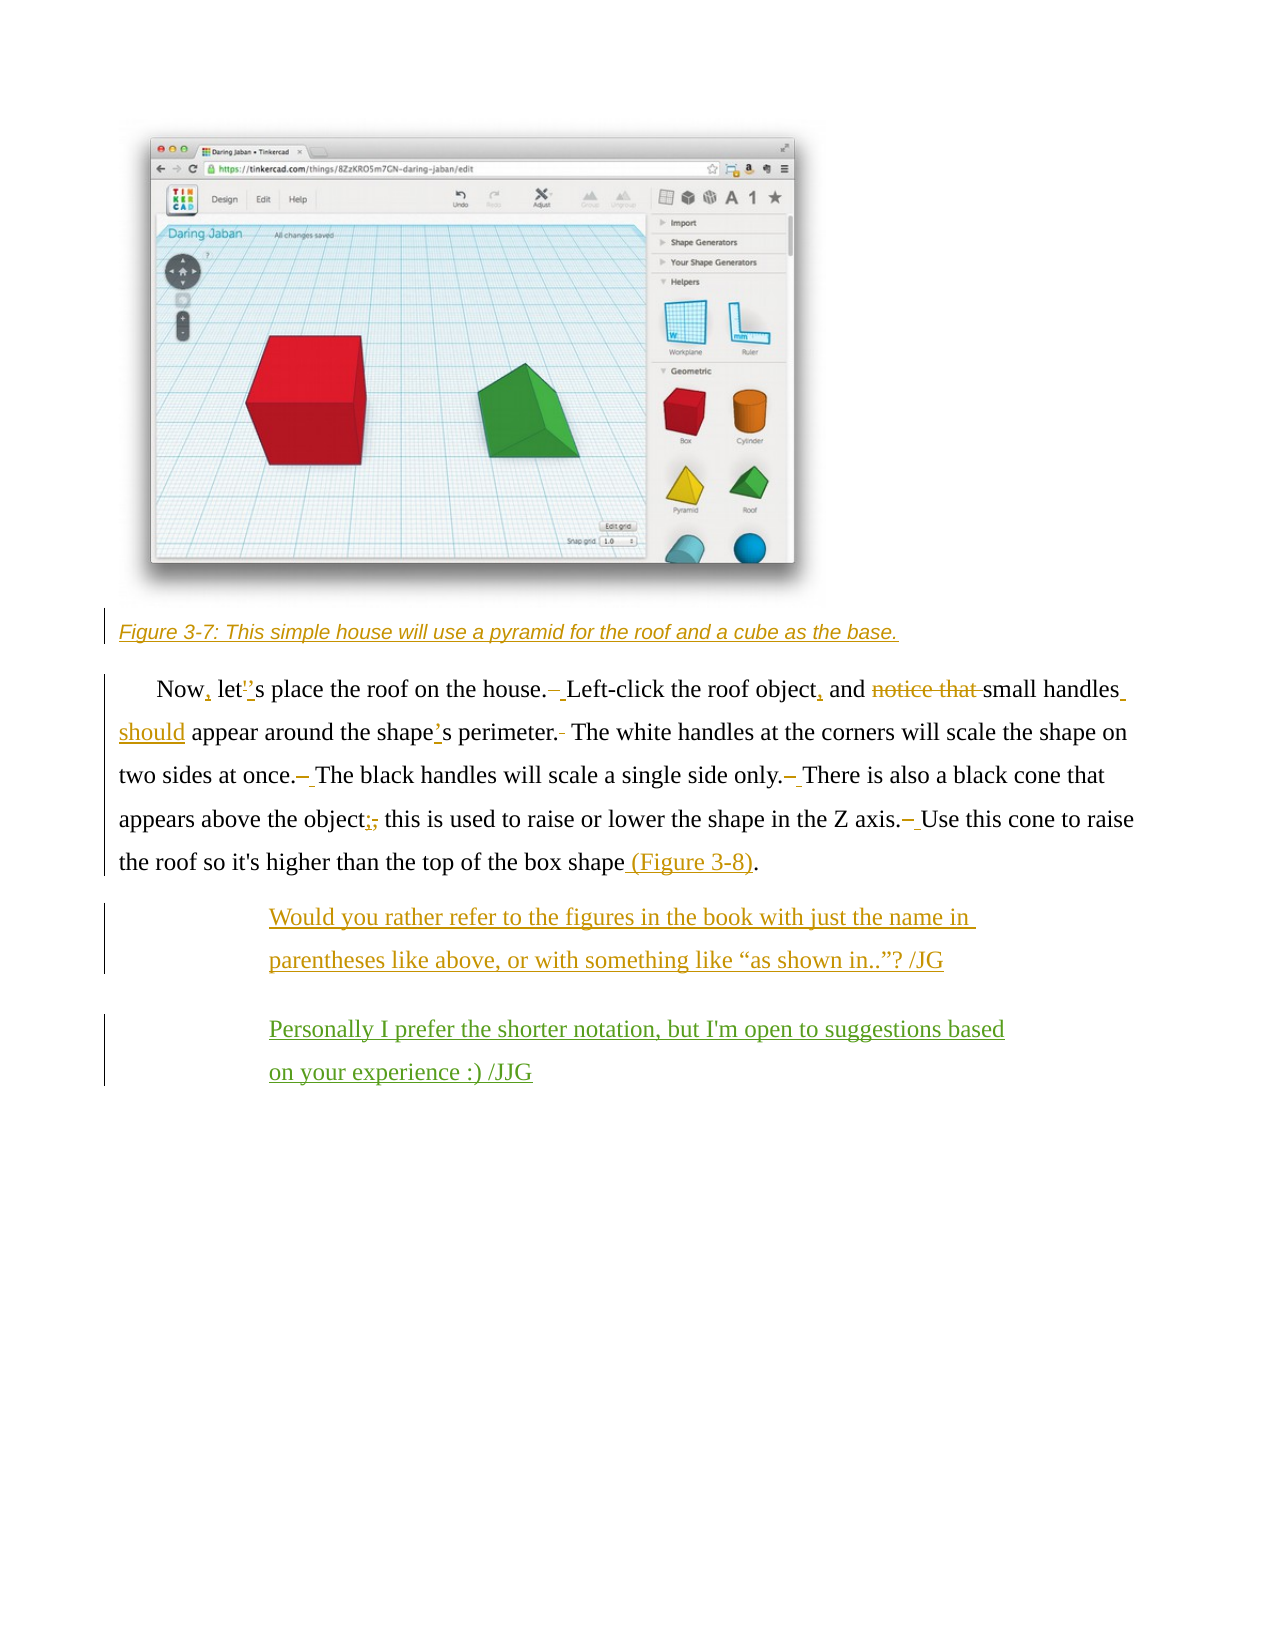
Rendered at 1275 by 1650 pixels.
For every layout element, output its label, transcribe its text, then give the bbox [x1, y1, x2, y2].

text Now, let’s place the roof on the house. Left-click the roof object, and small handles should appear around the shape’s perimeter. The white handles at the corners will scale the shape on two sides at once. The black handles will scale a single side only. There is also a black cone that appears above the object; this is used to raise or lower the shape in the Z axis. Use this cone to raise the roof so it's higher than the top of the box shape (Figure 3-8). [118, 674, 1156, 876]
text Personally I prefer the shorter notation, but I'm open to suggestions based on your experience :) /JJG [268, 1014, 1006, 1086]
text Figure 3-7: This simple house will use a pyramid for the roof and a cube as the base. [118, 118, 1156, 644]
picture [118, 118, 827, 608]
text Would you rather refer to the figures in the book with just the name in parentheses like above, or with something like “as shown in..”? /JG [268, 902, 1006, 974]
